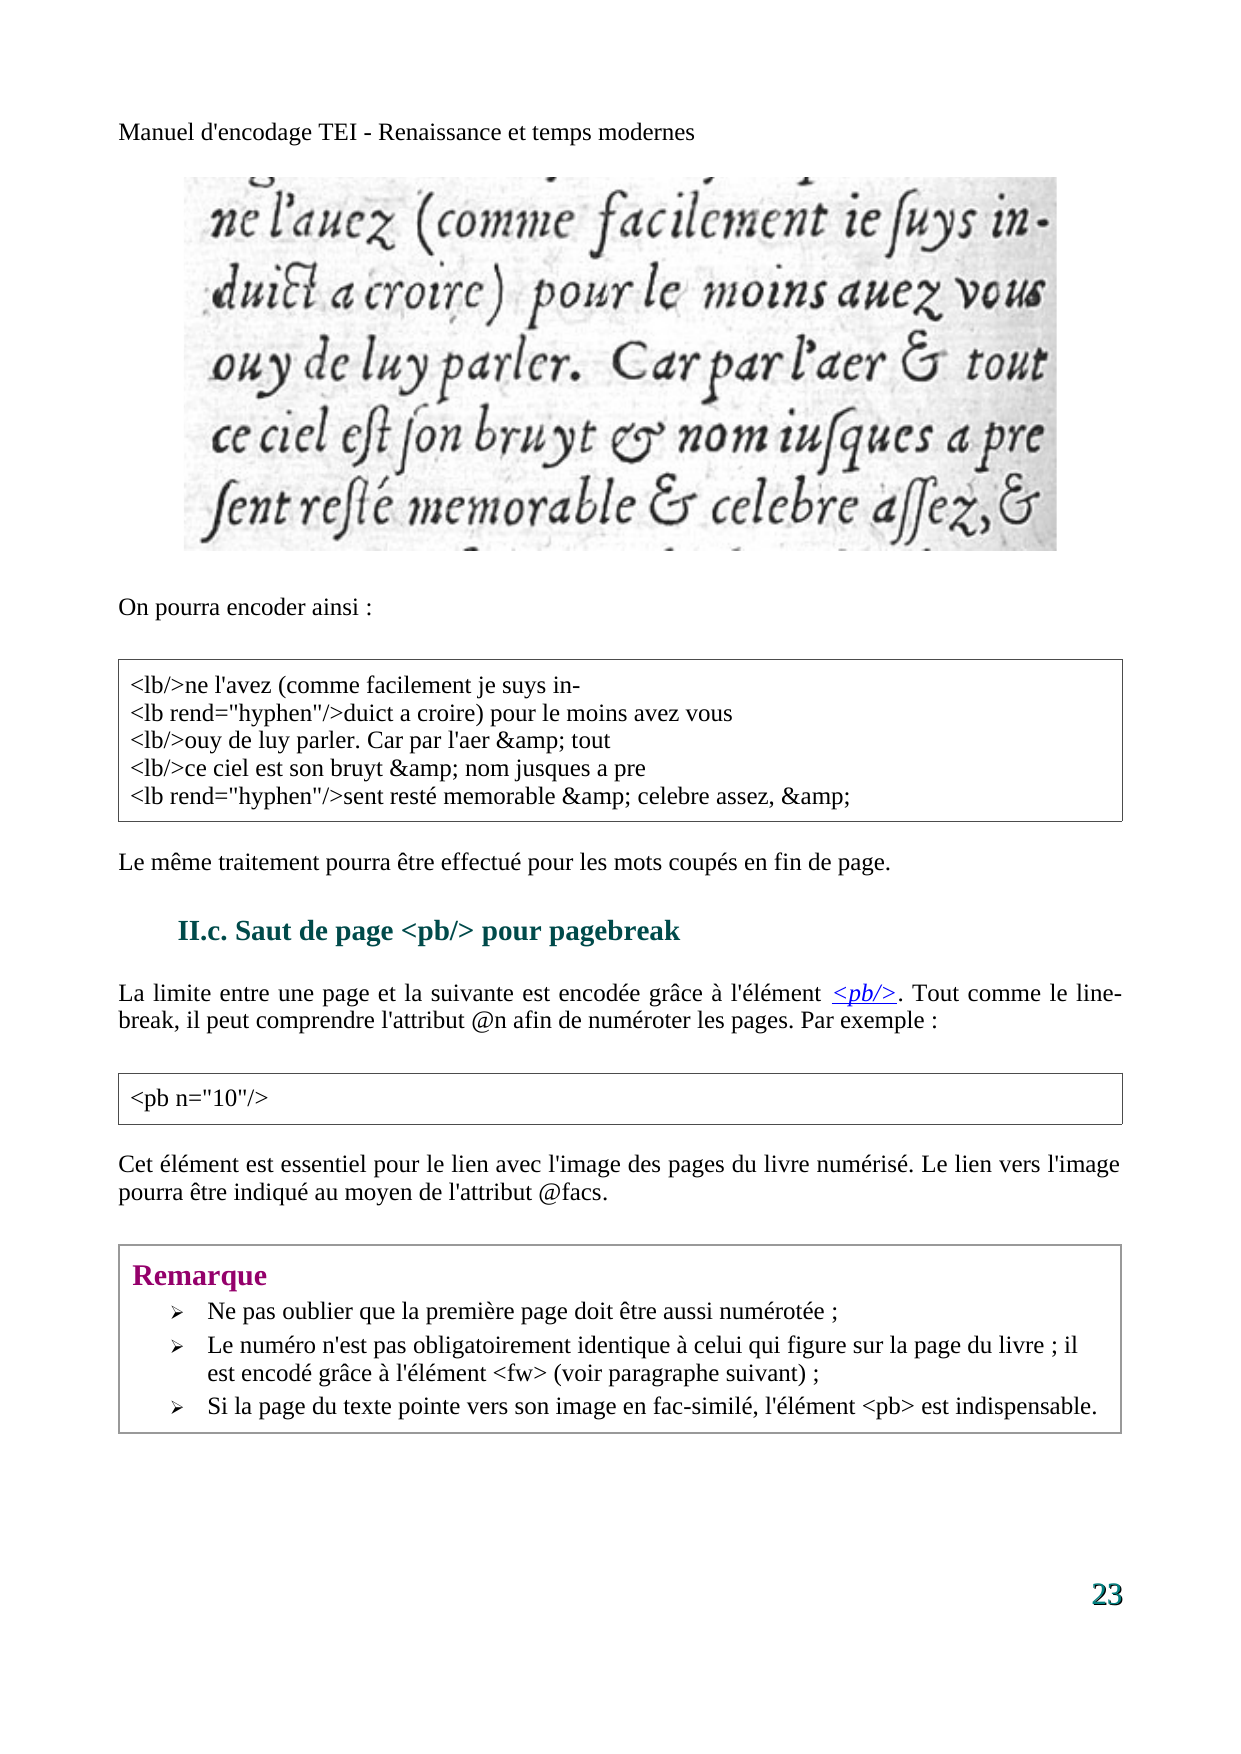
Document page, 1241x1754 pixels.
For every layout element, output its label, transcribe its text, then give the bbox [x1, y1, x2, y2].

text Le même traitement pourra être effectué pour les mots coupés en fin de page. [118, 848, 1122, 876]
text On pourra encoder ainsi : [118, 593, 1122, 621]
table_header <pbpb n@n="10"/> [119, 1074, 1122, 1124]
title Saut de page <pb/> pour pagebreak [177, 914, 1122, 946]
text Cet élément est essentiel pour le lien avec l'image des pages du livre numérisé. Le lien vers l'image pourra être indiqué au moyen de l'attribut @facs@facs. [118, 1151, 1122, 1206]
table_header <lblb/>ne l'avez (comme facilement je suys in- <lb rend@rend="hyphen"/>duict a croire) pour le moins avez vous <lb/>ouy de luy parler. Car par l'aer &amp; tout <lb/>ce ciel est son bruyt &amp; nom jusques a pre <lb rend="hyphen"/>sent resté memorable &amp; celebre assez, &amp; [119, 660, 1122, 821]
table_header Remarque Ne pas oublier que la première page doit être aussi numérotée ; Le numéro n'est pas obligatoirement identique à celui qui figure sur la page du livre ; il est encodé grâce à l'élément <fwfw> (voir paragraphe suivant) ; Si la page du texte pointe vers son image en fac-similé, l'élément <pb> est indispensable. [120, 1246, 1120, 1432]
picture [183, 177, 1057, 551]
text La limite entre une page et la suivante est encodée grâce à l'élément <pb/>. Tout comme le line­break, il peut comprendre l'attribut @n afin de numéroter les pages. Par exemple : [118, 979, 1122, 1034]
